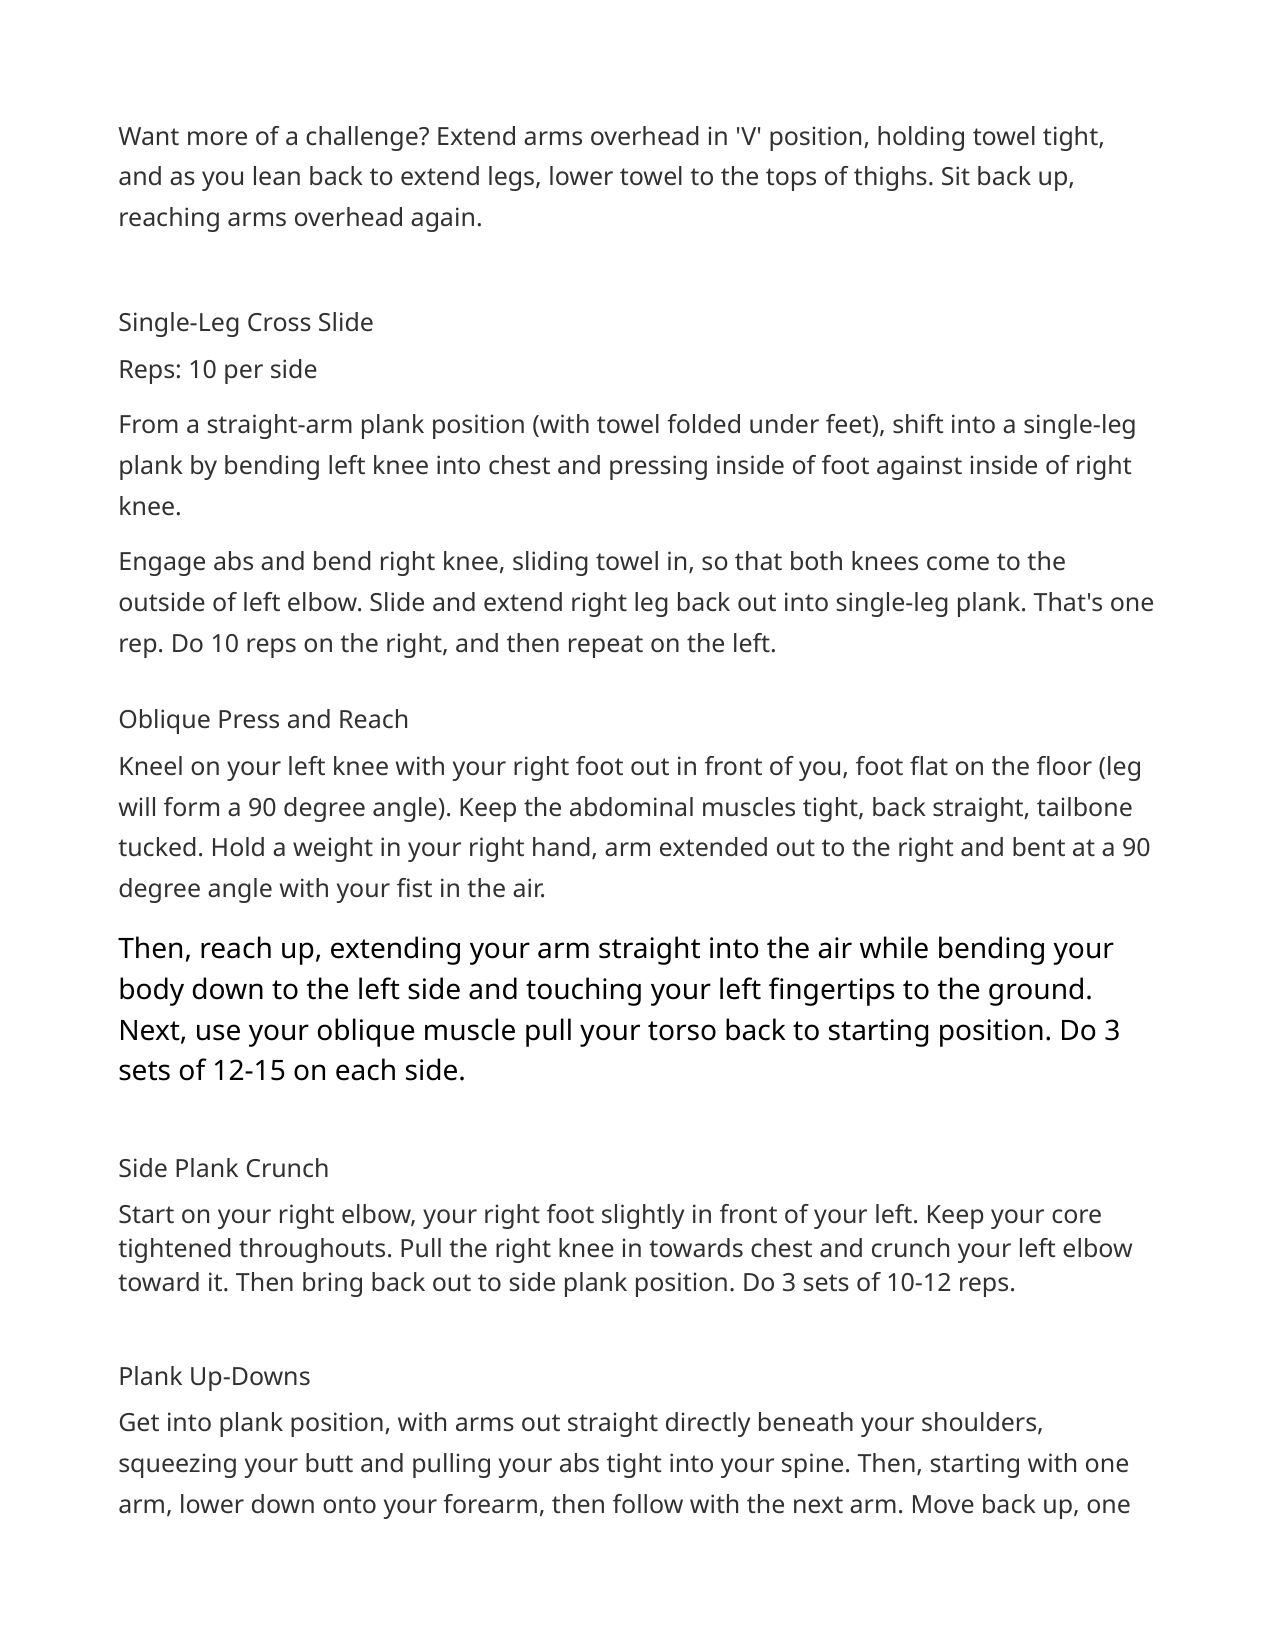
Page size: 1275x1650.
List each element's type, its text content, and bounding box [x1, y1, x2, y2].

text Reps: 10 per side [118, 351, 1157, 385]
subtitle Side Plank Crunch [118, 1150, 1157, 1184]
text Engage abs and bend right knee, sliding towel in, so that both knees come to the outside of left elbow. Slide and extend right leg back out into single-leg plank. That's one rep. Do 10 reps on the right, and then repeat on the left. [118, 544, 1157, 659]
text From a straight-arm plank position (with towel folded under feet), shift into a single-leg plank by bending left knee into chest and pressing inside of foot against inside of right knee. [118, 407, 1157, 522]
subtitle Oblique Press and Reach [118, 702, 1157, 736]
text Start on your right elbow, your right foot slightly in front of your left. Keep your core tightened throughouts. Pull the right knee in towards chest and crunch your left elbow toward it. Then bring back out to side plank position. Do 3 sets of 10-12 reps. [118, 1197, 1157, 1299]
text Kneel on your left knee with your right foot out in front of you, foot flat on the floor (leg will form a 90 degree angle). Keep the abdominal muscles tight, back straight, tailbone tucked. Hold a weight in your right hand, arm extended out to the right and bent at a 90 degree angle with your fist in the air. [118, 748, 1157, 905]
text Then, reach up, extending your arm straight into the air while bending your body down to the left side and touching your left fingertips to the ground. Next, use your oblique muscle pull your torso back to starting position. Do 3 sets of 12-15 on each side. [118, 926, 1157, 1089]
subtitle Single-Leg Cross Slide [118, 305, 1157, 339]
text Want more of a challenge? Extend arms overhead in 'V' position, holding towel tight, and as you lean back to extend legs, lower towel to the tops of thighs. Sit back up, reaching arms overhead again. [118, 118, 1157, 234]
text Get into plank position, with arms out straight directly beneath your shoulders, squeezing your butt and pulling your abs tight into your spine. Then, starting with one arm, lower down onto your forearm, then follow with the next arm. Move back up, one [118, 1405, 1157, 1520]
subtitle Plank Up-Downs [118, 1358, 1157, 1392]
